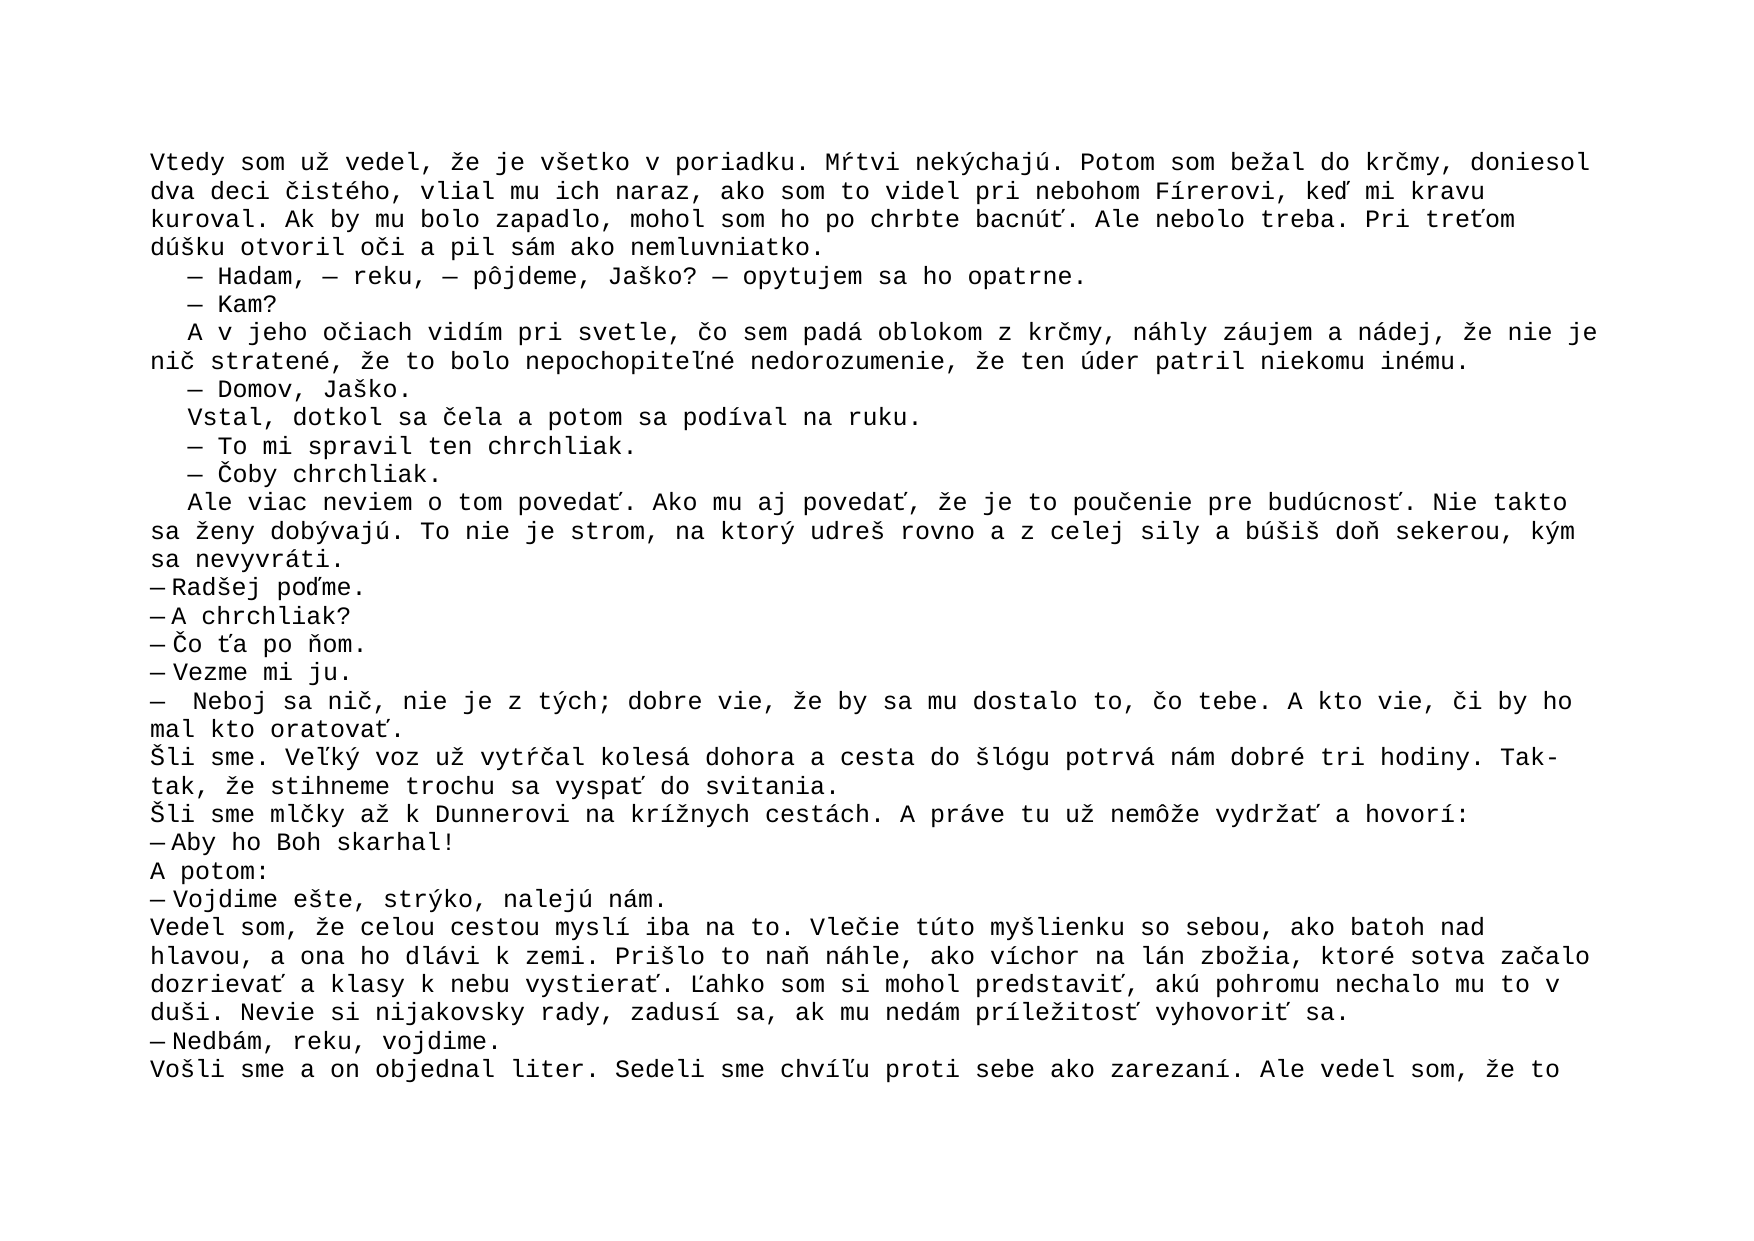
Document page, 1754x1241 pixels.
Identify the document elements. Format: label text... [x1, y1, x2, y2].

text Ale viac neviem o tom povedať. Ako mu aj povedať, že je to poučenie pre budúcnosť. Nie takto sa ženy dobývajú. To nie je strom, na ktorý udreš rovno a z celej sily a búšiš doň sekerou, kým sa nevyvráti. [150, 490, 1603, 575]
text — Čoby chrchliak. [150, 462, 1603, 490]
text — Čo ťa po ňom. [150, 632, 1603, 660]
text — To mi spravil ten chrchliak. [150, 433, 1603, 462]
text — Radšej poďme. [150, 575, 1603, 603]
text — Hadam, — reku, — pôjdeme, Jaško? — opytujem sa ho opatrne. [150, 263, 1603, 292]
text Šli sme. Veľký voz už vytŕčal kolesá dohora a cesta do šlógu potrvá nám dobré tri hodiny. Tak- tak, že stihneme trochu sa vyspať do svitania. [150, 745, 1603, 802]
text Vtedy som už vedel, že je všetko v poriadku. Mŕtvi nekýchajú. Potom som bežal do krčmy, doniesol dva deci čistého, vlial mu ich naraz, ako som to videl pri nebohom Fírerovi, keď mi kravu kuroval. Ak by mu bolo zapadlo, mohol som ho po chrbte bacnúť. Ale nebolo treba. Pri treťom dúšku otvoril oči a pil sám ako nemluvniatko. [150, 150, 1603, 263]
text Vošli sme a on objednal liter. Sedeli sme chvíľu proti sebe ako zarezaní. Ale vedel som, že to [150, 1057, 1603, 1085]
text — Nedbám, reku, vojdime. [150, 1028, 1603, 1057]
text — Aby ho Boh skarhal! [150, 830, 1603, 858]
text A potom: [150, 858, 1603, 887]
text — Domov, Jaško. [150, 377, 1603, 405]
text — A chrchliak? [150, 603, 1603, 632]
text Vedel som, že celou cestou myslí iba na to. Vlečie túto myšlienku so sebou, ako batoh nad hlavou, a ona ho dlávi k zemi. Prišlo to naň náhle, ako víchor na lán zbožia, ktoré sotva začalo dozrievať a klasy k nebu vystierať. Ľahko som si mohol predstaviť, akú pohromu nechalo mu to v duši. Nevie si nijakovsky rady, zadusí sa, ak mu nedám príležitosť vyhovoriť sa. [150, 915, 1603, 1028]
text — Vezme mi ju. [150, 660, 1603, 688]
text Šli sme mlčky až k Dunnerovi na krížnych cestách. A práve tu už nemôže vydržať a hovorí: [150, 802, 1603, 830]
text A v jeho očiach vidím pri svetle, čo sem padá oblokom z krčmy, náhly záujem a nádej, že nie je nič stratené, že to bolo nepochopiteľné nedorozumenie, že ten úder patril niekomu inému. [150, 320, 1603, 377]
text — Kam? [150, 292, 1603, 320]
text — Vojdime ešte, strýko, nalejú nám. [150, 887, 1603, 915]
text Vstal, dotkol sa čela a potom sa podíval na ruku. [150, 405, 1603, 433]
text — Neboj sa nič, nie je z tých; dobre vie, že by sa mu dostalo to, čo tebe. A kto vie, či by ho mal kto oratovať. [150, 688, 1603, 745]
